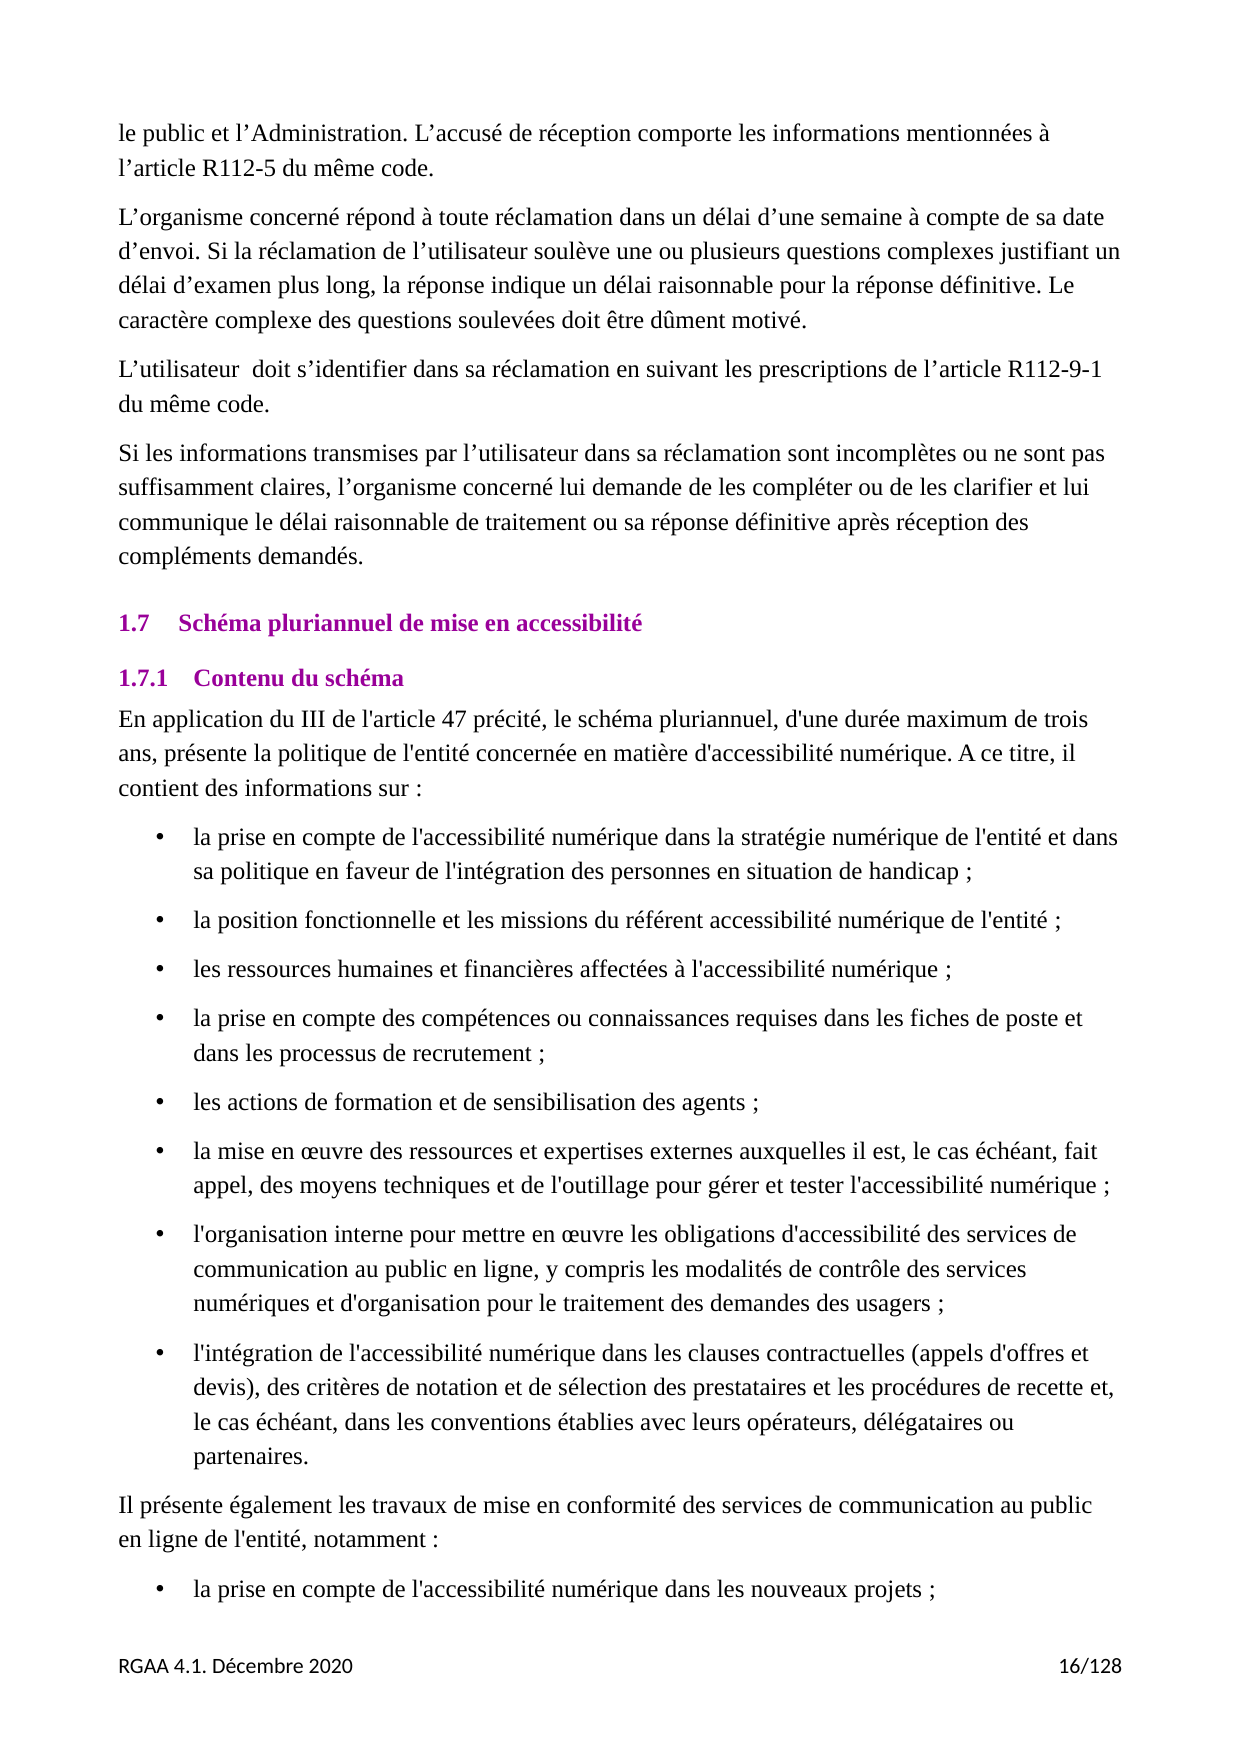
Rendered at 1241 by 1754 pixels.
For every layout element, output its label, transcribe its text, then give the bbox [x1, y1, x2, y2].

text Si les informations transmises par l’utilisateur dans sa réclamation sont incomplètes ou ne sont pas suffisamment claires, l’organisme concerné lui demande de les compléter ou de les clarifier et lui communique le délai raisonnable de traitement ou sa réponse définitive après réception des compléments demandés. [118, 438, 1122, 570]
list la prise en compte de l'accessibilité numérique dans les nouveaux projets ; [156, 1574, 1122, 1602]
text L’organisme concerné répond à toute réclamation dans un délai d’une semaine à compte de sa date d’envoi. Si la réclamation de l’utilisateur soulève une ou plusieurs questions complexes justifiant un délai d’examen plus long, la réponse indique un délai raisonnable pour la réponse définitive. Le caractère complexe des questions soulevées doit être dûment motivé. [118, 202, 1122, 334]
list les ressources humaines et financières affectées à l'accessibilité numérique ; [156, 954, 1122, 983]
text Il présente également les travaux de mise en conformité des services de communication au public en ligne de l'entité, notamment : [118, 1490, 1122, 1553]
text L’utilisateur doit s’identifier dans sa réclamation en suivant les prescriptions de l’article R112-9-1 du même code. [118, 354, 1122, 417]
list la position fonctionnelle et les missions du référent accessibilité numérique de l'entité ; [156, 905, 1122, 934]
text le public et l’Administration. L’accusé de réception comporte les informations mentionnées à l’article R112-5 du même code. [118, 118, 1122, 181]
list les actions de formation et de sensibilisation des agents ; [156, 1087, 1122, 1116]
subtitle Schéma pluriannuel de mise en accessibilité [118, 608, 1122, 637]
subtitle Contenu du schéma [118, 663, 1122, 692]
list la prise en compte des compétences ou connaissances requises dans les fiches de poste et dans les processus de recrutement ; [156, 1003, 1122, 1067]
list la mise en œuvre des ressources et expertises externes auxquelles il est, le cas échéant, fait appel, des moyens techniques et de l'outillage pour gérer et tester l'accessibilité numérique ; [156, 1136, 1122, 1199]
list l'intégration de l'accessibilité numérique dans les clauses contractuelles (appels d'offres et devis), des critères de notation et de sélection des prestataires et les procédures de recette et, le cas échéant, dans les conventions établies avec leurs opérateurs, délégataires ou partenaires. [156, 1338, 1122, 1470]
list l'organisation interne pour mettre en œuvre les obligations d'accessibilité des services de communication au public en ligne, y compris les modalités de contrôle des services numériques et d'organisation pour le traitement des demandes des usagers ; [156, 1219, 1122, 1317]
text En application du III de l'article 47 précité, le schéma pluriannuel, d'une durée maximum de trois ans, présente la politique de l'entité concernée en matière d'accessibilité numérique. A ce titre, il contient des informations sur : [118, 704, 1122, 801]
list la prise en compte de l'accessibilité numérique dans la stratégie numérique de l'entité et dans sa politique en faveur de l'intégration des personnes en situation de handicap ; [156, 822, 1122, 885]
